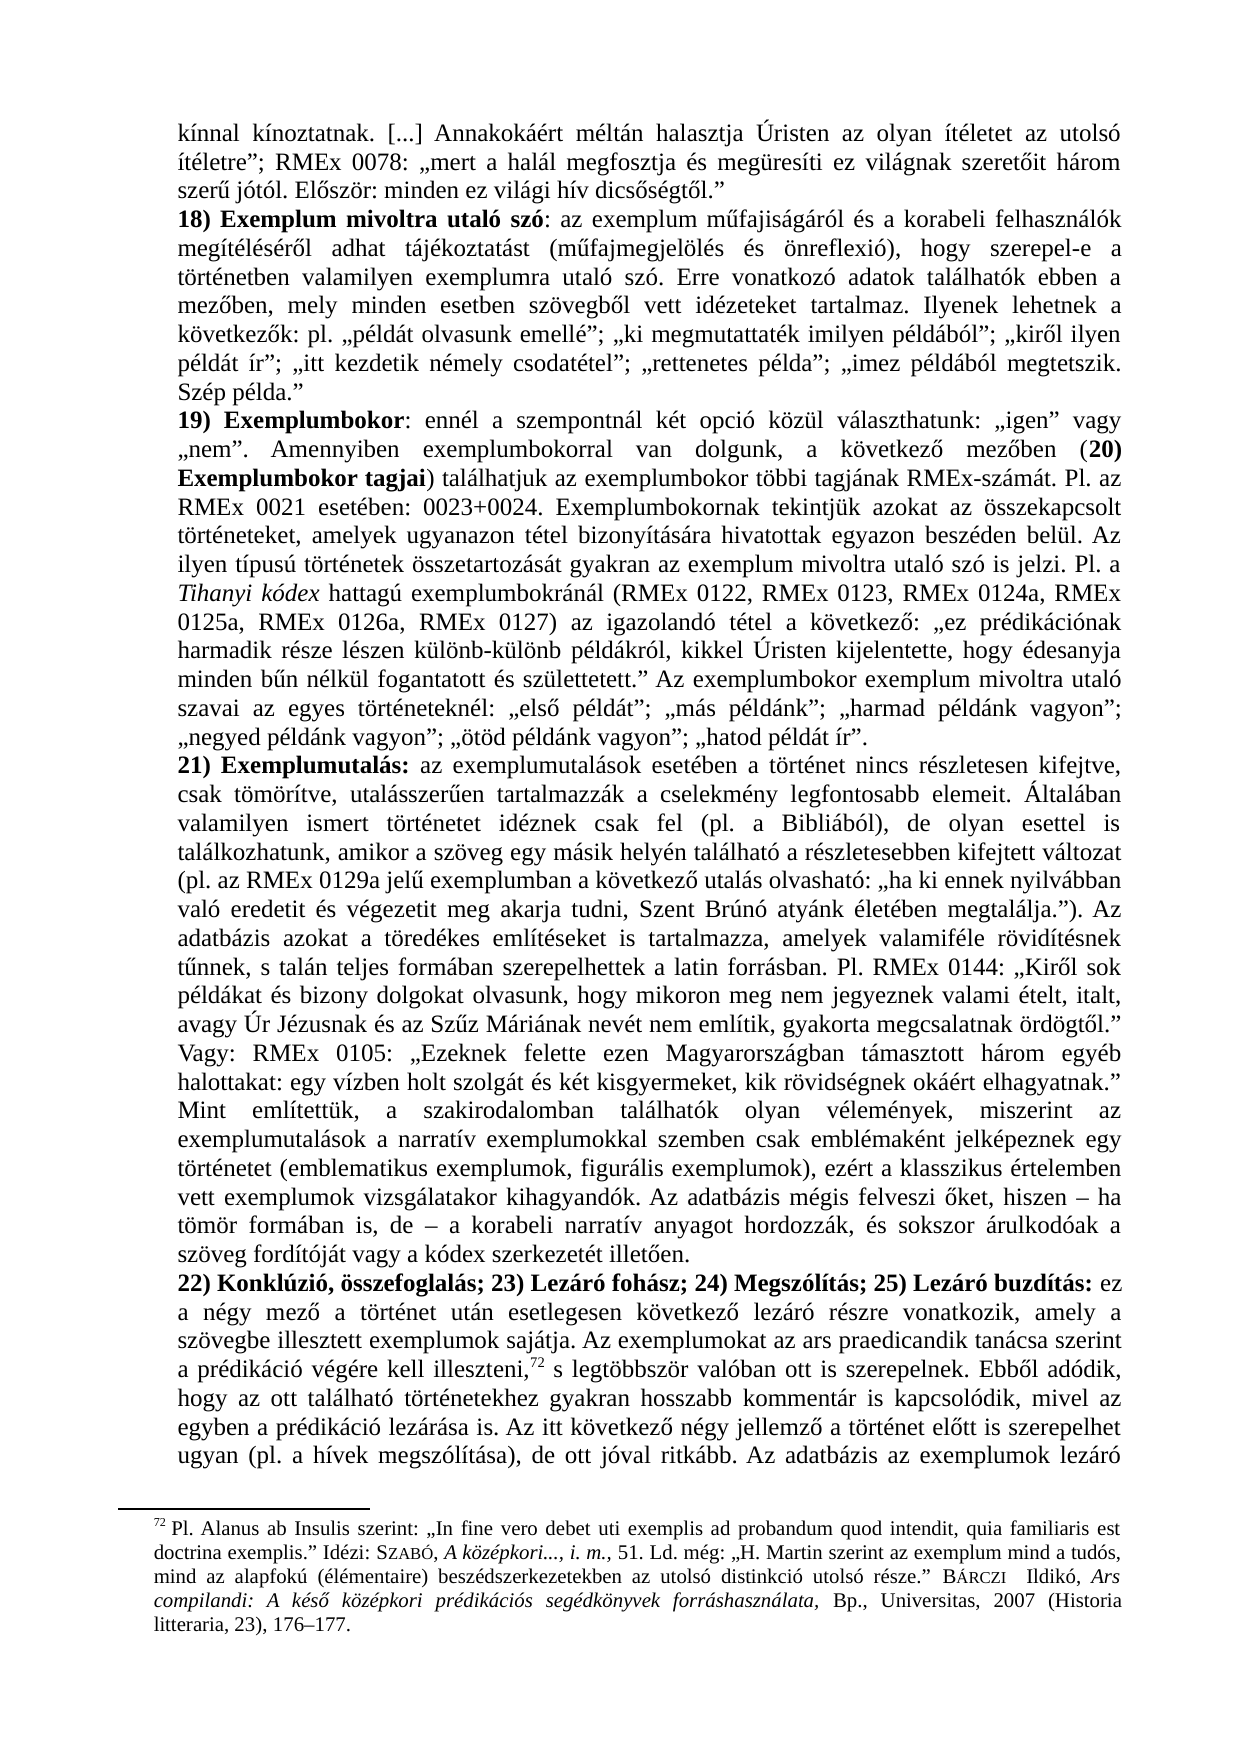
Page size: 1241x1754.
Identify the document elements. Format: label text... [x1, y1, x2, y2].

text Pl. Alanus ab Insulis szerint: „In fine vero debet uti exemplis ad probandum quod intendit, quia familiaris est doctrina exemplis.” Idézi: Szabó, A középkori..., i. m., 51. Ld. még: „H. Martin szerint az exemplum mind a tudós, mind az alapfokú (élémentaire) beszédszerkezetekben az utolsó distinkció utolsó része.” Bárczi Ildikó, Ars compilandi: A késő középkori prédikációs segédkönyvek forráshasználata, Bp., Universitas, 2007 (Historia litteraria, 23), 176–177. [153, 1516, 1122, 1636]
text 19) Exemplumbokor: ennél a szempontnál két opció közül választhatunk: „igen” vagy „nem”. Amennyiben exemplumbokorral van dolgunk, a következő mezőben (20) Exemplumbokor tagjai) találhatjuk az exemplumbokor többi tagjának RMEx-számát. Pl. az RMEx 0021 esetében: 0023+0024. Exemplumbokornak tekintjük azokat az összekapcsolt történeteket, amelyek ugyanazon tétel bizonyítására hivatottak egyazon beszéden belül. Az ilyen típusú történetek összetartozását gyakran az exemplum mivoltra utaló szó is jelzi. Pl. a Tihanyi kódex hattagú exemplumbokránál (RMEx 0122, RMEx 0123, RMEx 0124a, RMEx 0125a, RMEx 0126a, RMEx 0127) az igazolandó tétel a következő: „ez prédikációnak harmadik része lészen különb-különb példákról, kikkel Úristen kijelentette, hogy édesanyja minden bűn nélkül fogantatott és születtetett.” Az exemplumbokor exemplum mivoltra utaló szavai az egyes történeteknél: „első példát”; „más példánk”; „harmad példánk vagyon”; „negyed példánk vagyon”; „ötöd példánk vagyon”; „hatod példát ír”. [177, 406, 1122, 751]
text 22) Konklúzió, összefoglalás; 23) Lezáró fohász; 24) Megszólítás; 25) Lezáró buzdítás: ez a négy mező a történet után esetlegesen következő lezáró részre vonatkozik, amely a szövegbe illesztett exemplumok sajátja. Az exemplumokat az ars praedicandik tanácsa szerint a prédikáció végére kell illeszteni, s legtöbbször valóban ott is szerepelnek. Ebből adódik, hogy az ott található történetekhez gyakran hosszabb kommentár is kapcsolódik, mivel az egyben a prédikáció lezárása is. Az itt következő négy jellemző a történet előtt is szerepelhet ugyan (pl. a hívek megszólítása), de ott jóval ritkább. Az adatbázis az exemplumok lezáró [177, 1268, 1122, 1469]
text kínnal kínoztatnak. [...] Annakokáért méltán halasztja Úristen az olyan ítéletet az utolsó ítéletre”; RMEx 0078: „mert a halál megfosztja és megüresíti ez világnak szeretőit három szerű jótól. Először: minden ez világi hív dicsőségtől.” [177, 118, 1122, 204]
text 21) Exemplumutalás: az exemplumutalások esetében a történet nincs részletesen kifejtve, csak tömörítve, utalásszerűen tartalmazzák a cselekmény legfontosabb elemeit. Általában valamilyen ismert történetet idéznek csak fel (pl. a Bibliából), de olyan esettel is találkozhatunk, amikor a szöveg egy másik helyén található a részletesebben kifejtett változat (pl. az RMEx 0129a jelű exemplumban a következő utalás olvasható: „ha ki ennek nyilvábban való eredetit és végezetit meg akarja tudni, Szent Brúnó atyánk életében megtalálja.”). Az adatbázis azokat a töredékes említéseket is tartalmazza, amelyek valamiféle rövidítésnek tűnnek, s talán teljes formában szerepelhettek a latin forrásban. Pl. RMEx 0144: „Kiről sok példákat és bizony dolgokat olvasunk, hogy mikoron meg nem jegyeznek valami ételt, italt, avagy Úr Jézusnak és az Szűz Máriának nevét nem említik, gyakorta megcsalatnak ördögtől.” Vagy: RMEx 0105: „Ezeknek felette ezen Magyarországban támasztott három egyéb halottakat: egy vízben holt szolgát és két kisgyermeket, kik rövidségnek okáért elhagyatnak.” Mint említettük, a szakirodalomban találhatók olyan vélemények, miszerint az exemplumutalások a narratív exemplumokkal szemben csak emblémaként jelképeznek egy történetet (emblematikus exemplumok, figurális exemplumok), ezért a klasszikus értelemben vett exemplumok vizsgálatakor kihagyandók. Az adatbázis mégis felveszi őket, hiszen – ha tömör formában is, de – a korabeli narratív anyagot hordozzák, és sokszor árulkodóak a szöveg fordítóját vagy a kódex szerkezetét illetően. [177, 751, 1122, 1268]
text 18) Exemplum mivoltra utaló szó: az exemplum műfajiságáról és a korabeli felhasználók megítéléséről adhat tájékoztatást (műfajmegjelölés és önreflexió), hogy szerepel-e a történetben valamilyen exemplumra utaló szó. Erre vonatkozó adatok találhatók ebben a mezőben, mely minden esetben szövegből vett idézeteket tartalmaz. Ilyenek lehetnek a következők: pl. „példát olvasunk emellé”; „ki megmutattaték imilyen példából”; „kiről ilyen példát ír”; „itt kezdetik némely csodatétel”; „rettenetes példa”; „imez példából megtetszik. Szép példa.” [177, 204, 1122, 406]
